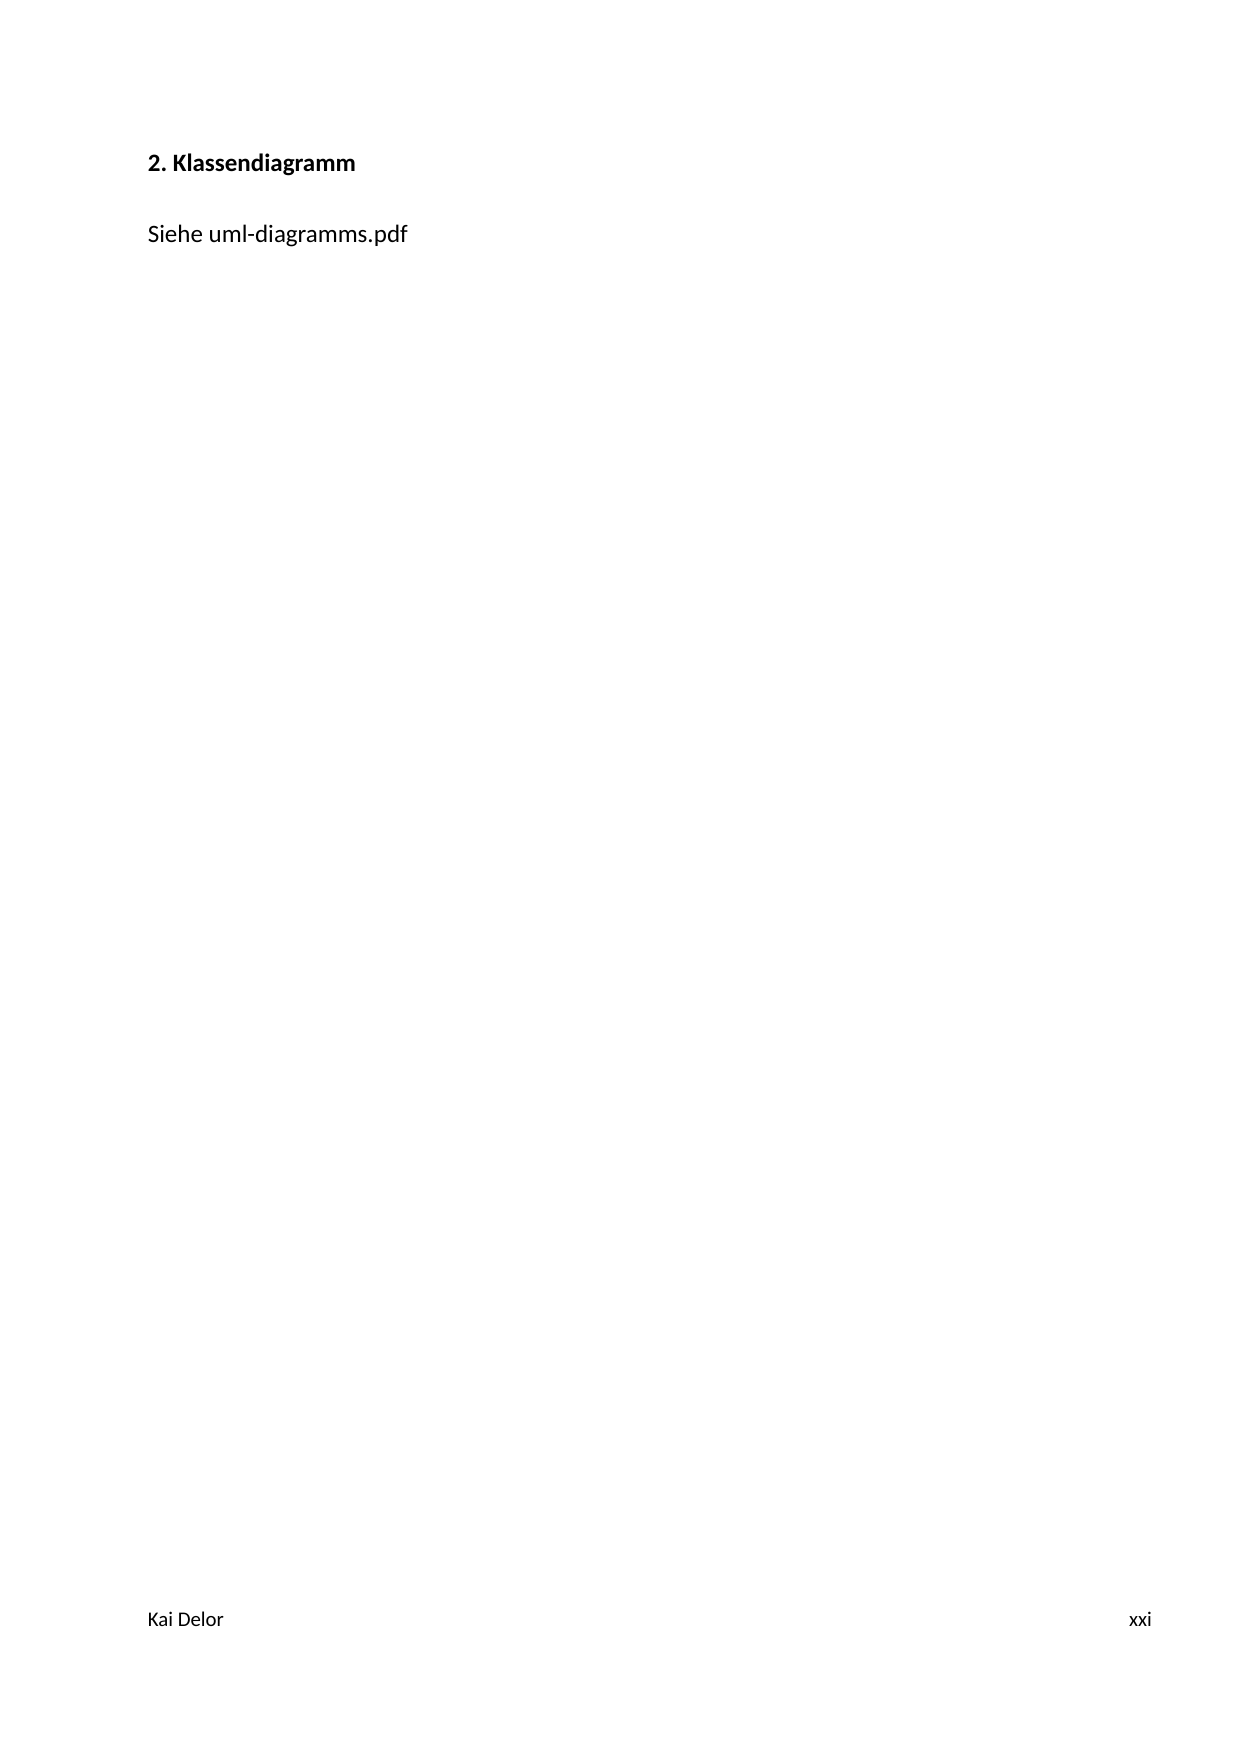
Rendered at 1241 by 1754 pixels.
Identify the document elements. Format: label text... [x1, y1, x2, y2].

text Siehe uml-diagramms.pdf [148, 218, 1152, 249]
subtitle 2. Klassendiagramm [148, 148, 1152, 178]
